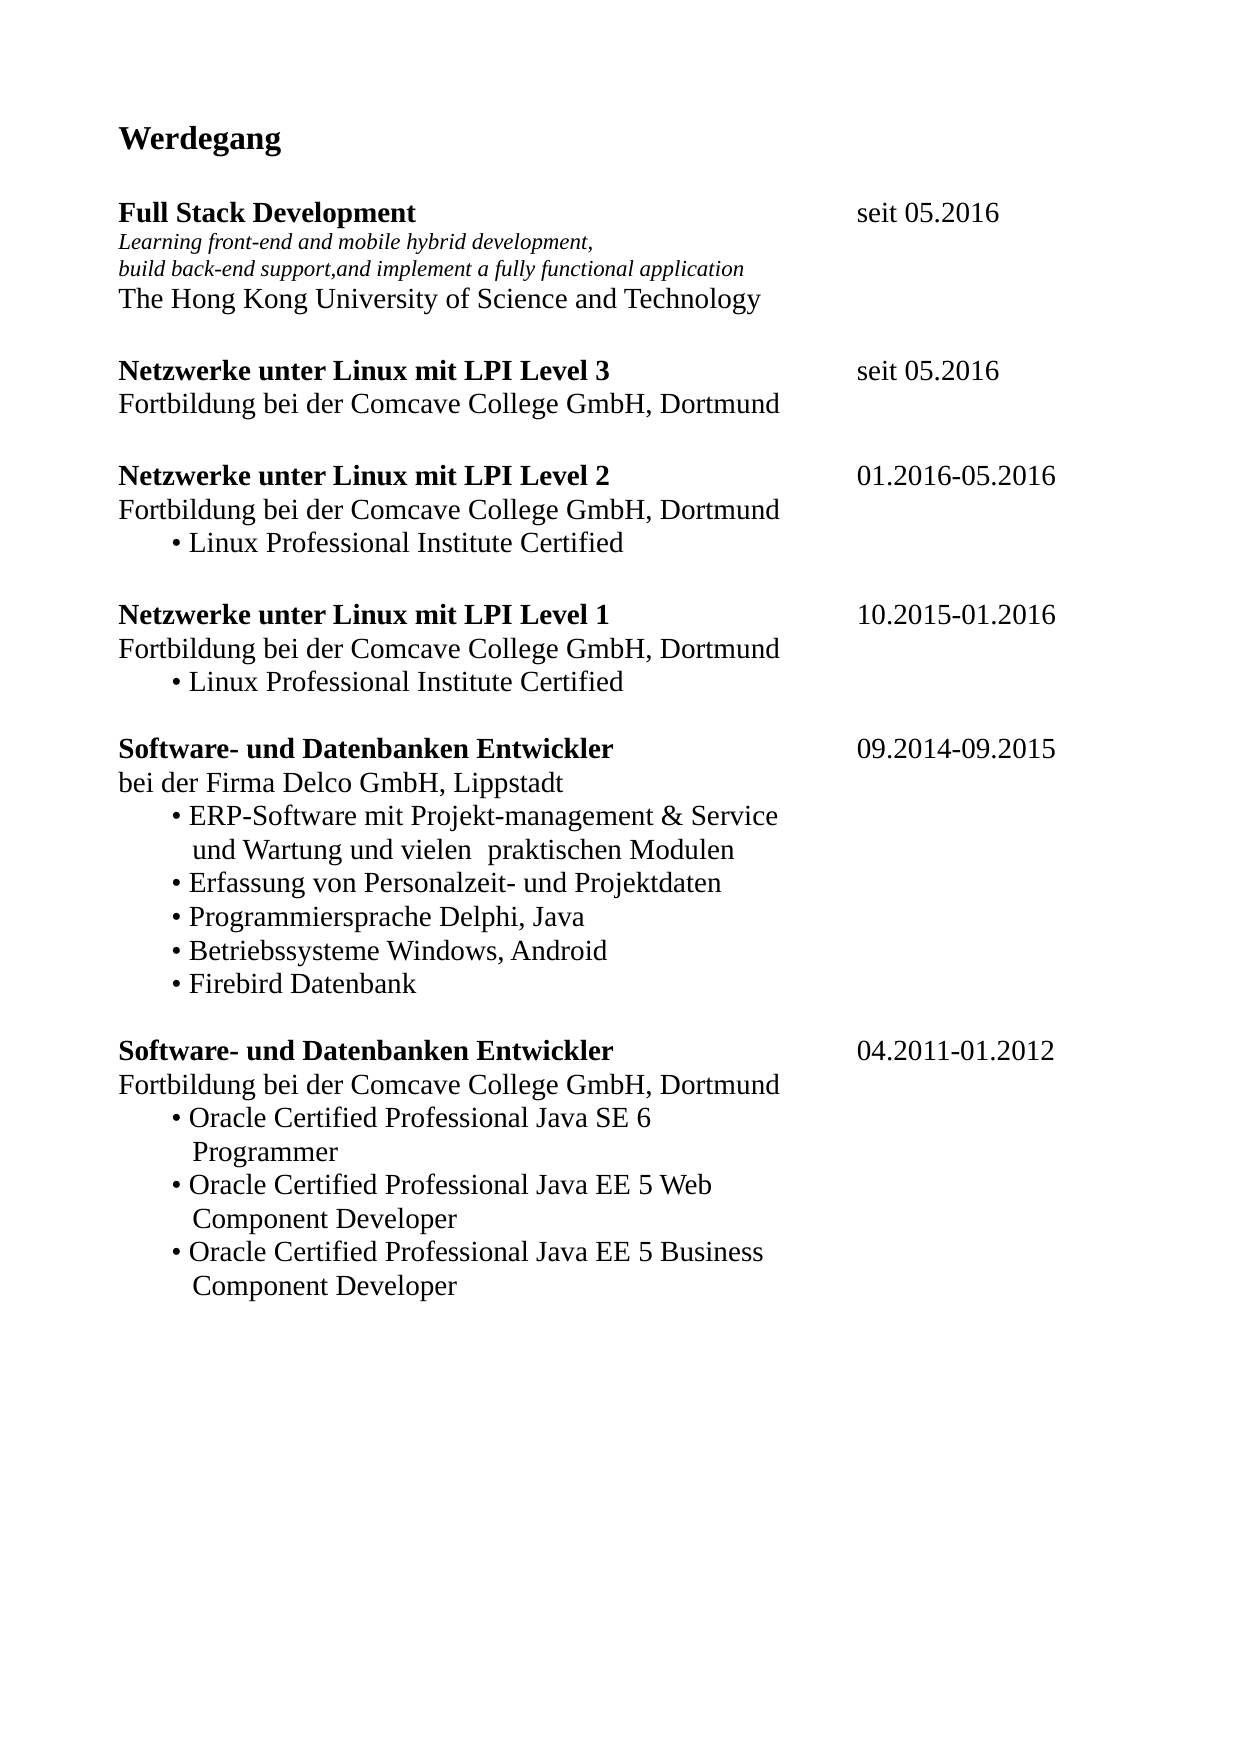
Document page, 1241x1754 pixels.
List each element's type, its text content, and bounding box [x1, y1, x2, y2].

text Fortbildung bei der Comcave College GmbH, Dortmund [118, 492, 1122, 525]
text • Programmiersprache Delphi, Java [118, 899, 1122, 933]
text Fortbildung bei der Comcave College GmbH, Dortmund [118, 1067, 821, 1100]
text Learning front-end and mobile hybrid development, build back-end support,and implement a fully functional application The Hong Kong University of Science and Technology [118, 228, 791, 314]
text • Betriebssysteme Windows, Android • Firebird Datenbank [118, 933, 1122, 1000]
text Full Stack Development seit 05.2016 [118, 195, 1122, 228]
text bei der Firma Delco GmbH, Lippstadt [118, 765, 1122, 798]
text Netzwerke unter Linux mit LPI Level 1 10.2015-01.2016 [118, 597, 1122, 631]
text • ERP-Software mit Projekt-management & Service und Wartung und vielen praktischen Modulen [118, 798, 783, 866]
text • Oracle Certified Professional Java EE 5 Business Component Developer [118, 1234, 808, 1302]
text Software- und Datenbanken Entwickler 04.2011-01.2012 [118, 1033, 1122, 1067]
text Fortbildung bei der Comcave College GmbH, Dortmund [118, 386, 1122, 420]
text Werdegang [118, 118, 1122, 156]
text • Oracle Certified Professional Java SE 6 Programmer [118, 1100, 721, 1167]
text Netzwerke unter Linux mit LPI Level 2 01.2016-05.2016 [118, 458, 1122, 492]
text • Linux Professional Institute Certified [118, 664, 1122, 731]
text Fortbildung bei der Comcave College GmbH, Dortmund [118, 631, 1122, 664]
text • Linux Professional Institute Certified [118, 525, 1122, 559]
text • Erfassung von Personalzeit- und Projektdaten [118, 866, 1122, 899]
text • Oracle Certified Professional Java EE 5 Web Component Developer [118, 1167, 808, 1234]
text Software- und Datenbanken Entwickler 09.2014-09.2015 [118, 731, 1122, 765]
text Netzwerke unter Linux mit LPI Level 3 seit 05.2016 [118, 353, 1122, 386]
